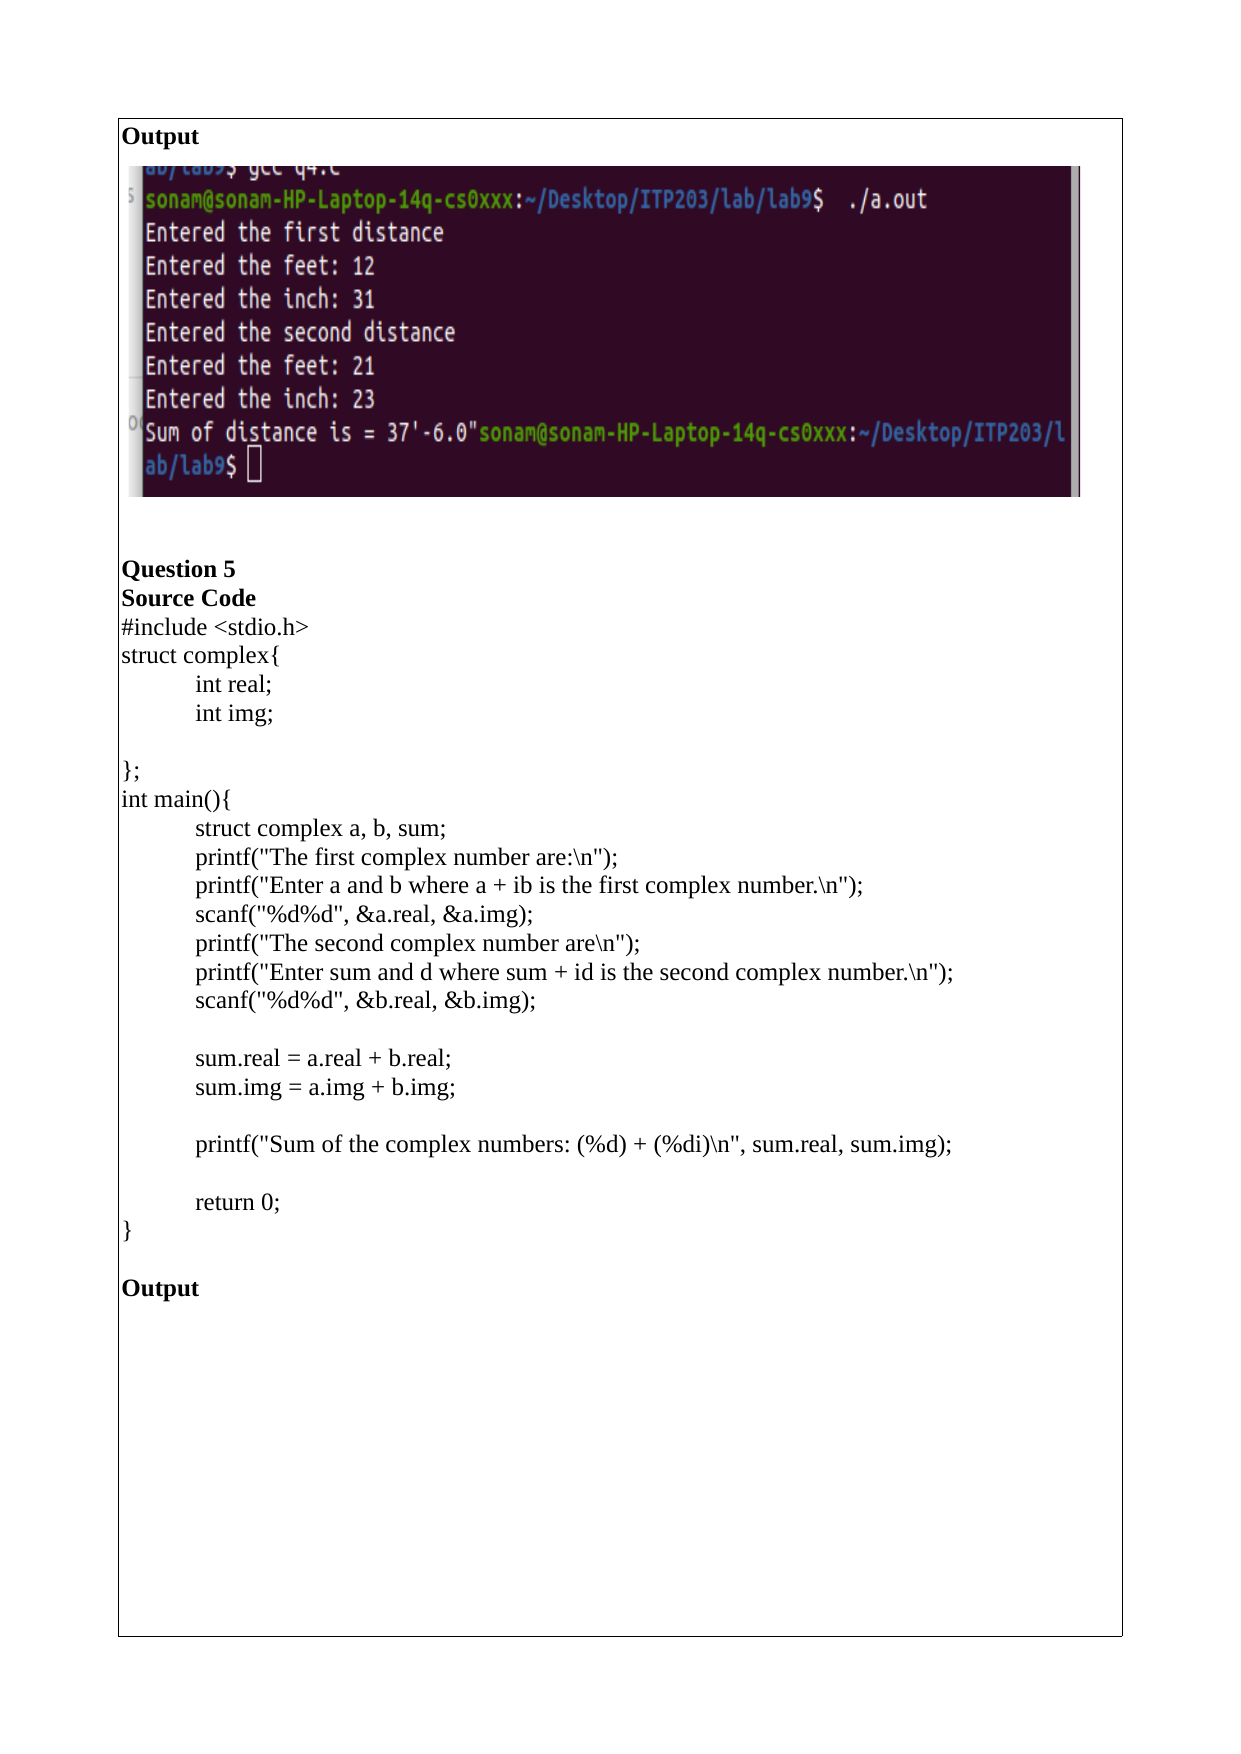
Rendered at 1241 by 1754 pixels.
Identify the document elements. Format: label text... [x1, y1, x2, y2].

text struct complex{ [121, 641, 1119, 669]
text int main(){ [121, 784, 1119, 813]
text sum.real = a.real + b.real; [121, 1043, 1119, 1072]
text printf("The first complex number are:\n"); [121, 842, 1119, 871]
text int img; [121, 698, 1119, 727]
text printf("Enter sum and d where sum + id is the second complex number.\n"); [121, 957, 1119, 986]
picture [128, 166, 1081, 497]
text Source Code [121, 583, 1119, 612]
text printf("The second complex number are\n"); [121, 928, 1119, 957]
text Question 5 [121, 554, 1119, 583]
text Output [121, 121, 1119, 150]
text printf("Sum of the complex numbers: (%d) + (%di)\n", sum.real, sum.img); [121, 1129, 1119, 1158]
text scanf("%d%d", &b.real, &b.img); [121, 986, 1119, 1014]
text struct complex a, b, sum; [121, 813, 1119, 842]
text printf("Enter a and b where a + ib is the first complex number.\n"); [121, 871, 1119, 899]
text scanf("%d%d", &a.real, &a.img); [121, 899, 1119, 928]
text }; [121, 756, 1119, 784]
text #include <stdio.h> [121, 612, 1119, 641]
text Output [121, 1273, 1119, 1302]
text return 0; [121, 1187, 1119, 1216]
text sum.img = a.img + b.img; [121, 1072, 1119, 1101]
text int real; [121, 669, 1119, 698]
text } [121, 1216, 1119, 1244]
